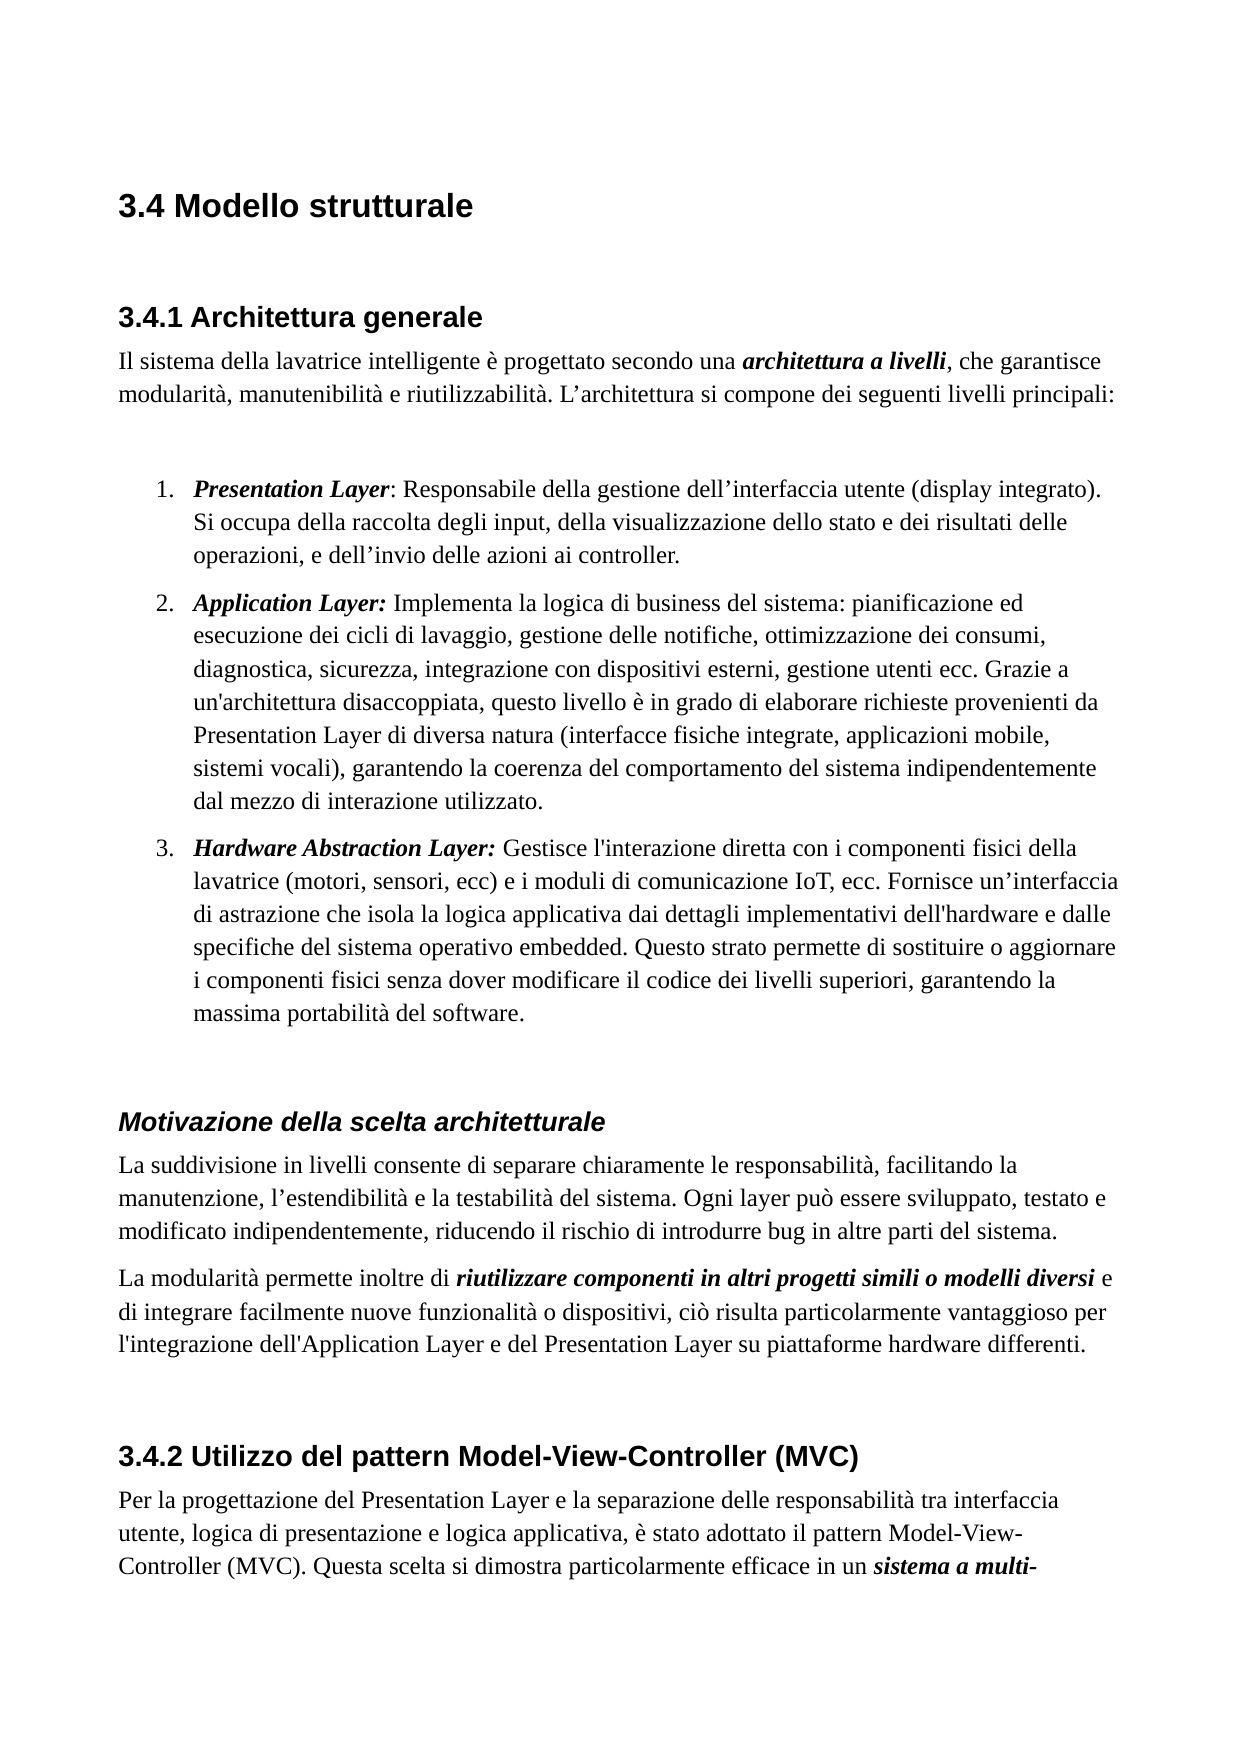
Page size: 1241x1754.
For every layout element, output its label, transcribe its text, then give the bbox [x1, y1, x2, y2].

list Hardware Abstraction Layer: Gestisce l'interazione diretta con i componenti fisici della lavatrice (motori, sensori, ecc) e i moduli di comunicazione IoT, ecc. Fornisce un’interfaccia di astrazione che isola la logica applicativa dai dettagli implementativi dell'hardware e dalle specifiche del sistema operativo embedded. Questo strato permette di sostituire o aggiornare i componenti fisici senza dover modificare il codice dei livelli superiori, garantendo la massima portabilità del software. [156, 833, 1122, 1027]
text Per la progettazione del Presentation Layer e la separazione delle responsabilità tra interfaccia utente, logica di presentazione e logica applicativa, è stato adottato il pattern Model-View-Controller (MVC). Questa scelta si dimostra particolarmente efficace in un sistema a multi- [118, 1485, 1122, 1580]
subtitle 3.4.1 Architettura generale [118, 300, 1122, 333]
text La suddivisione in livelli consente di separare chiaramente le responsabilità, facilitando la manutenzione, l’estendibilità e la testabilità del sistema. Ogni layer può essere sviluppato, testato e modificato indipendentemente, riducendo il rischio di introdurre bug in altre parti del sistema. [118, 1150, 1122, 1245]
list Application Layer: Implementa la logica di business del sistema: pianificazione ed esecuzione dei cicli di lavaggio, gestione delle notifiche, ottimizzazione dei consumi, diagnostica, sicurezza, integrazione con dispositivi esterni, gestione utenti ecc. Grazie a un'architettura disaccoppiata, questo livello è in grado di elaborare richieste provenienti da Presentation Layer di diversa natura (interfacce fisiche integrate, applicazioni mobile, sistemi vocali), garantendo la coerenza del comportamento del sistema indipendentemente dal mezzo di interazione utilizzato. [156, 588, 1122, 814]
subtitle 3.4 Modello strutturale [118, 187, 1122, 225]
list Presentation Layer: Responsabile della gestione dell’interfaccia utente (display integrato). Si occupa della raccolta degli input, della visualizzazione dello stato e dei risultati delle operazioni, e dell’invio delle azioni ai controller. [156, 474, 1122, 569]
text La modularità permette inoltre di riutilizzare componenti in altri progetti simili o modelli diversi e di integrare facilmente nuove funzionalità o dispositivi, ciò risulta particolarmente vantaggioso per l'integrazione dell'Application Layer e del Presentation Layer su piattaforme hardware differenti. [118, 1263, 1122, 1358]
subtitle Motivazione della scelta architetturale [118, 1106, 1122, 1137]
text Il sistema della lavatrice intelligente è progettato secondo una architettura a livelli, che garantisce modularità, manutenibilità e riutilizzabilità. L’architettura si compone dei seguenti livelli principali: [118, 346, 1122, 407]
subtitle 3.4.2 Utilizzo del pattern Model-View-Controller (MVC) [118, 1439, 1122, 1473]
